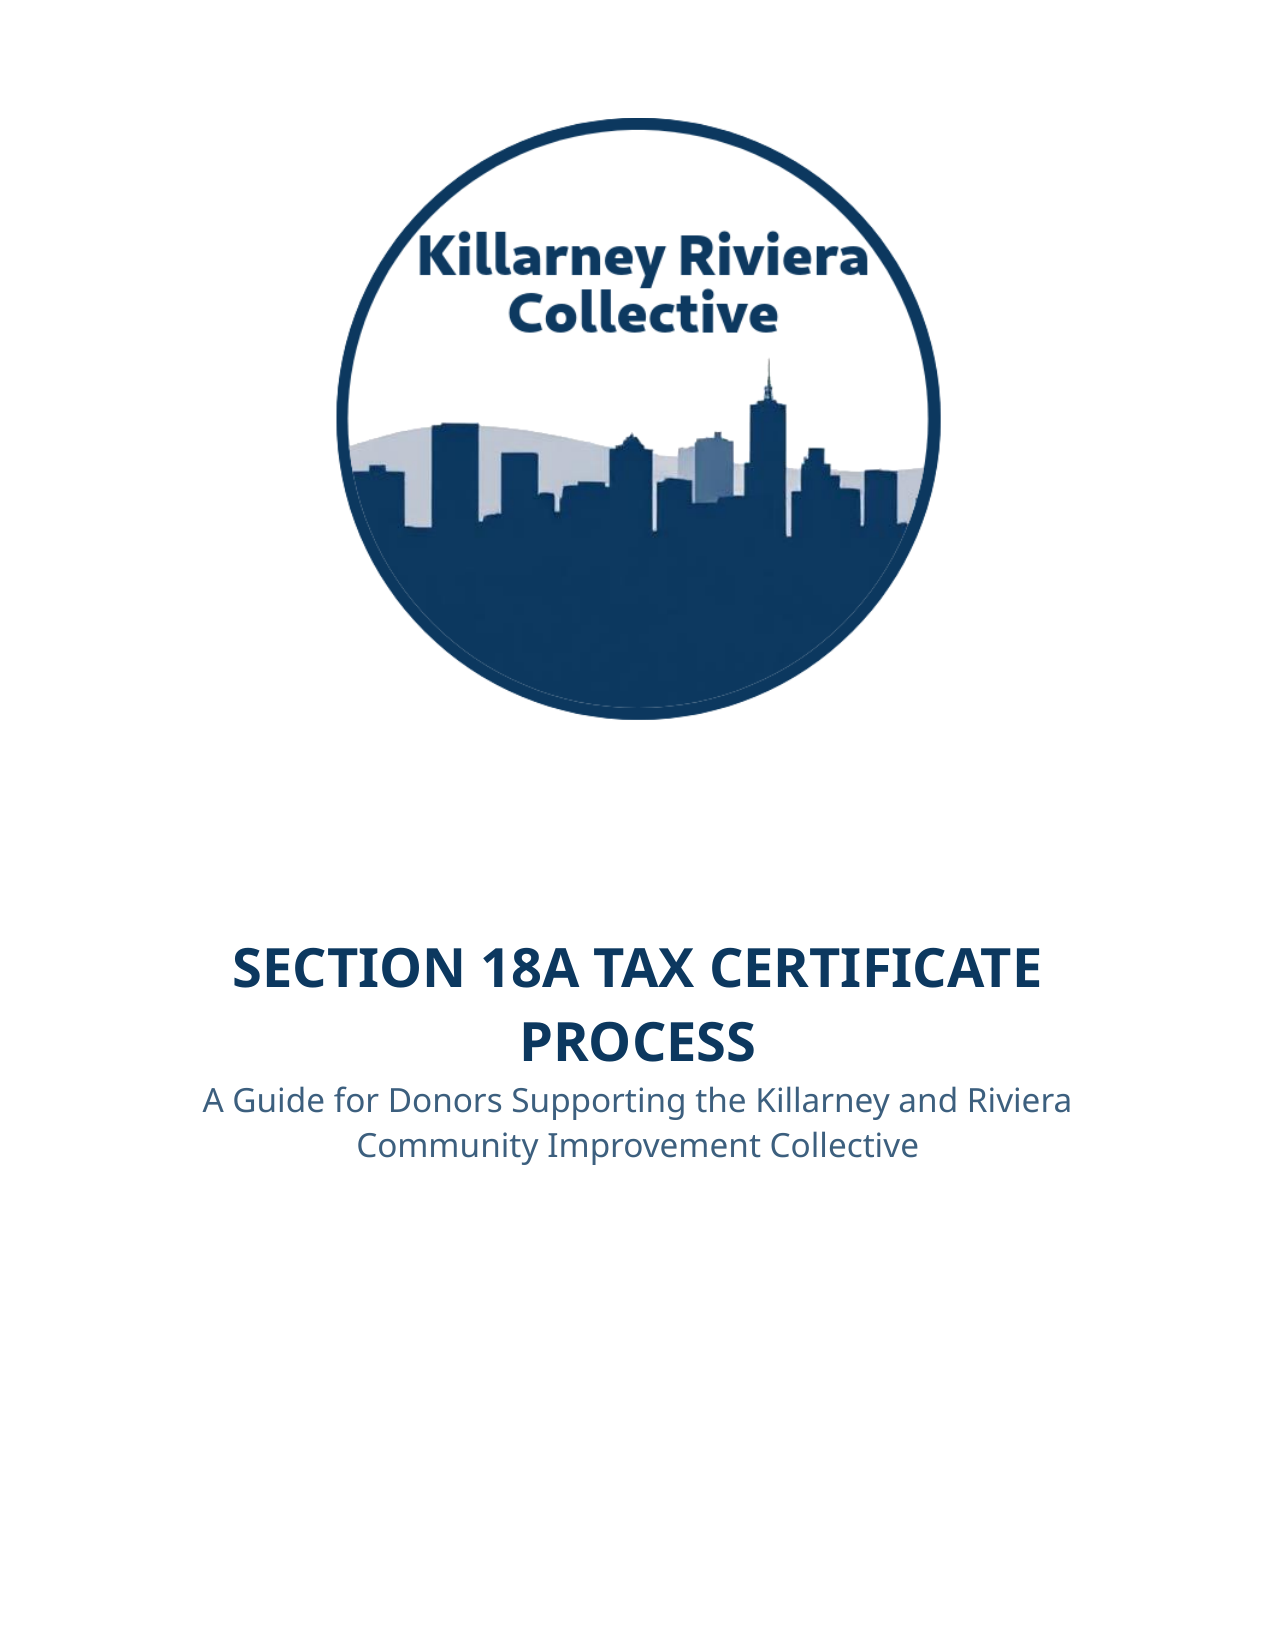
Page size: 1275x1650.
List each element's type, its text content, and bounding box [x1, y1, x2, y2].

picture [333, 118, 942, 726]
text SECTION 18A TAX CERTIFICATE PROCESS [118, 929, 1157, 1077]
text A Guide for Donors Supporting the Killarney and Riviera Community Improvement Collective [118, 1077, 1157, 1168]
